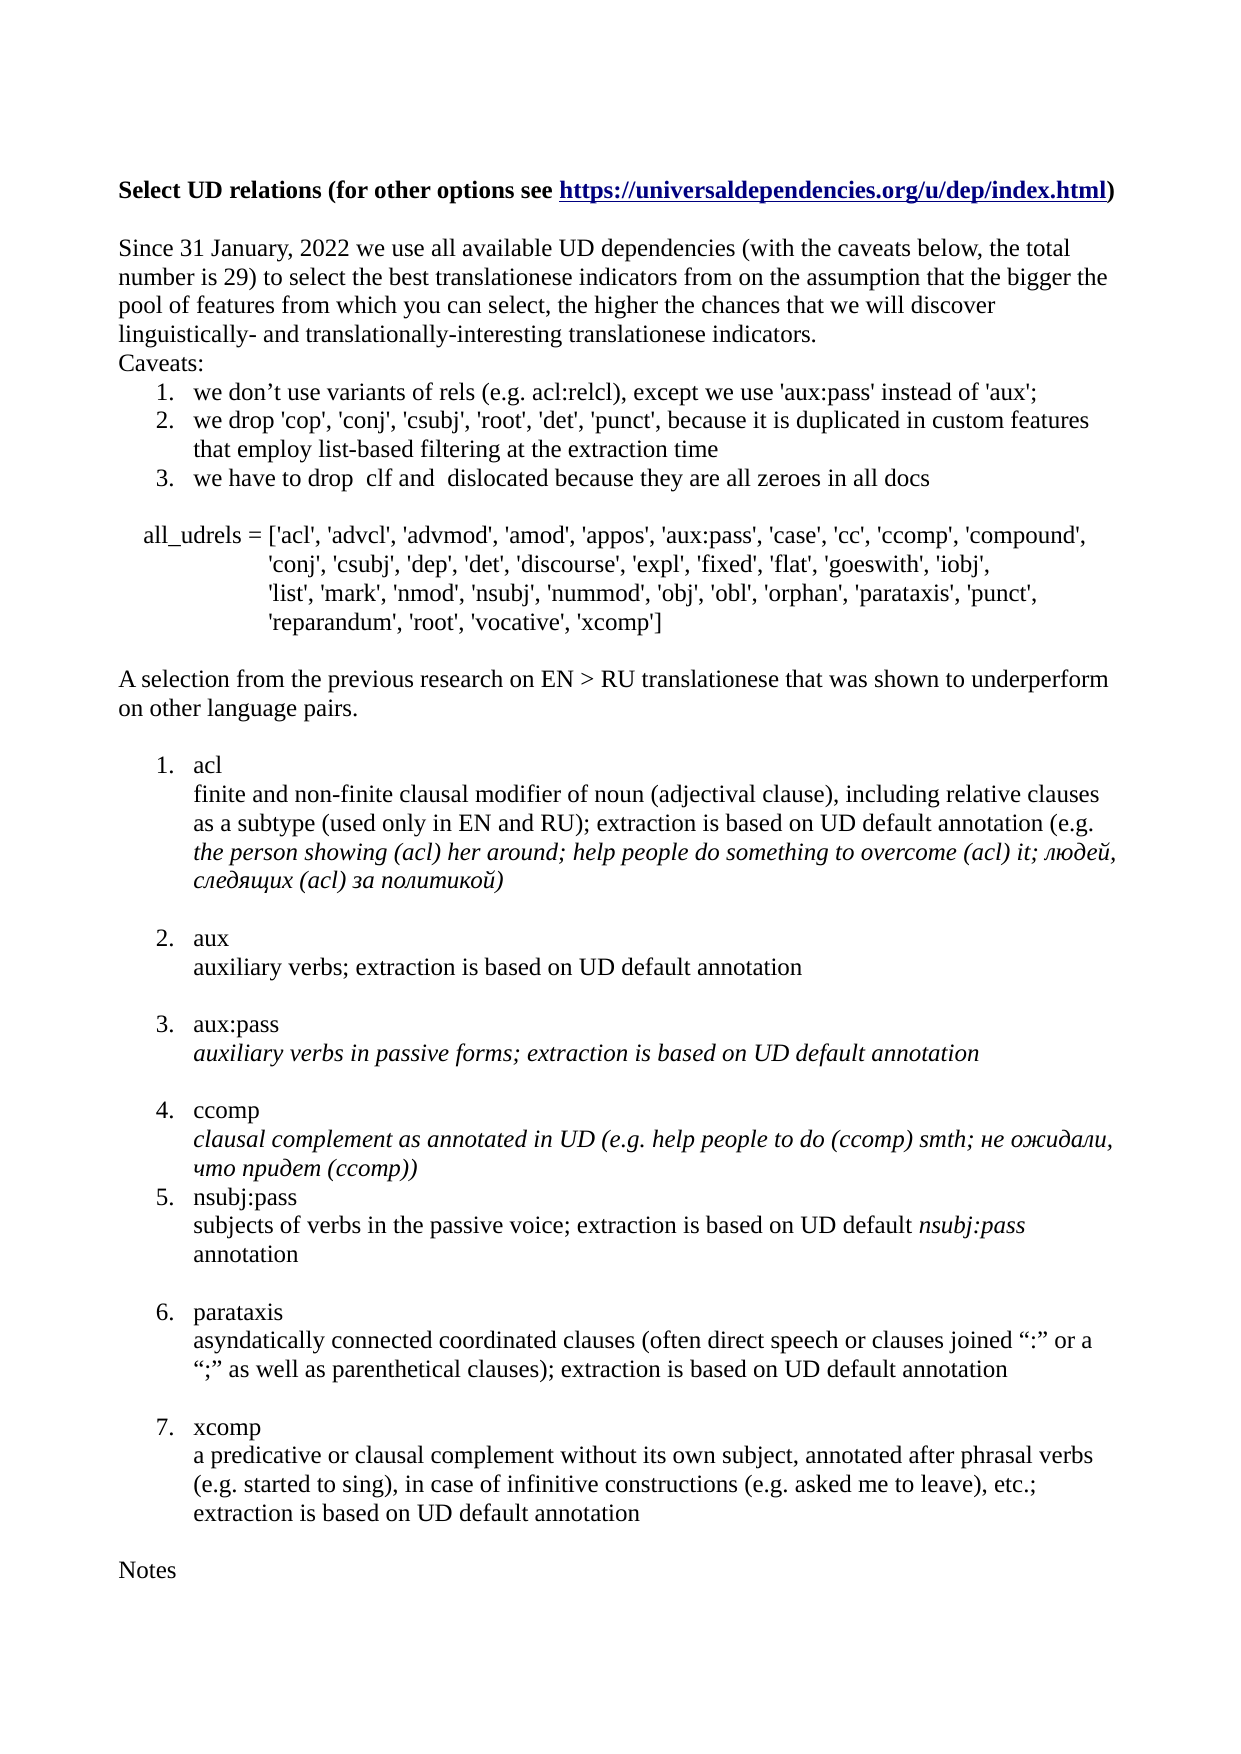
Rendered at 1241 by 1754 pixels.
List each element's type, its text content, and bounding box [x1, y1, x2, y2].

text A selection from the previous research on EN > RU translationese that was shown to underperform on other language pairs. [118, 664, 1122, 722]
list asyndatically connected coordinated clauses (often direct speech or clauses joined “:” or a “;” as well as parenthetical clauses); extraction is based on UD default annotation [156, 1326, 1122, 1383]
list parataxis [156, 1297, 1122, 1326]
list we have to drop clf and dislocated because they are all zeroes in all docs [156, 463, 1122, 492]
text 'list', 'mark', 'nmod', 'nsubj', 'nummod', 'obj', 'obl', 'orphan', 'parataxis', 'punct', 'reparandum', 'root', 'vocative', 'xcomp'] [118, 578, 1122, 636]
list auxiliary verbs; extraction is based on UD default annotation [156, 952, 1122, 981]
list finite and non-finite clausal modifier of noun (adjectival clause), including relative clauses as a subtype (used only in EN and RU); extraction is based on UD default annotation (e.g. the person showing (acl) her around; help people do something to overcome (acl) it; людей, следящих (acl) за политикой) [156, 779, 1122, 894]
list xcomp [156, 1412, 1122, 1441]
list subjects of verbs in the passive voice; extraction is based on UD default nsubj:pass annotation [156, 1211, 1122, 1268]
list we don’t use variants of rels (e.g. acl:relcl), except we use 'aux:pass' instead of 'aux'; [156, 377, 1122, 406]
list aux [156, 923, 1122, 952]
text Caveats: [118, 348, 1122, 377]
list auxiliary verbs in passive forms; extraction is based on UD default annotation [156, 1038, 1122, 1067]
list acl [156, 751, 1122, 779]
list nsubj:pass [156, 1182, 1122, 1211]
text Since 31 January, 2022 we use all available UD dependencies (with the caveats below, the total number is 29) to select the best translationese indicators from on the assumption that the bigger the pool of features from which you can select, the higher the chances that we will discover linguistically- and translationally-interesting translationese indicators. [118, 233, 1122, 348]
list ccomp [156, 1096, 1122, 1124]
list a predicative or clausal complement without its own subject, annotated after phrasal verbs (e.g. started to sing), in case of infinitive constructions (e.g. asked me to leave), etc.; extraction is based on UD default annotation [156, 1441, 1122, 1527]
text all_udrels = ['acl', 'advcl', 'advmod', 'amod', 'appos', 'aux:pass', 'case', 'cc', 'ccomp', 'compound', 'conj', 'csubj', 'dep', 'det', 'discourse', 'expl', 'fixed', 'flat', 'goeswith', 'iobj', [118, 521, 1122, 578]
text Select UD relations (for other options see https://universaldependencies.org/u/dep/index.html) [118, 176, 1122, 204]
list clausal complement as annotated in UD (e.g. help people to do (ccomp) smth; не ожидали, что придет (ccomp)) [156, 1124, 1122, 1182]
list aux:pass [156, 1009, 1122, 1038]
list we drop 'cop', 'conj', 'csubj', 'root', 'det', 'punct', because it is duplicated in custom features that employ list-based filtering at the extraction time [156, 406, 1122, 463]
text Notes [118, 1556, 1122, 1584]
